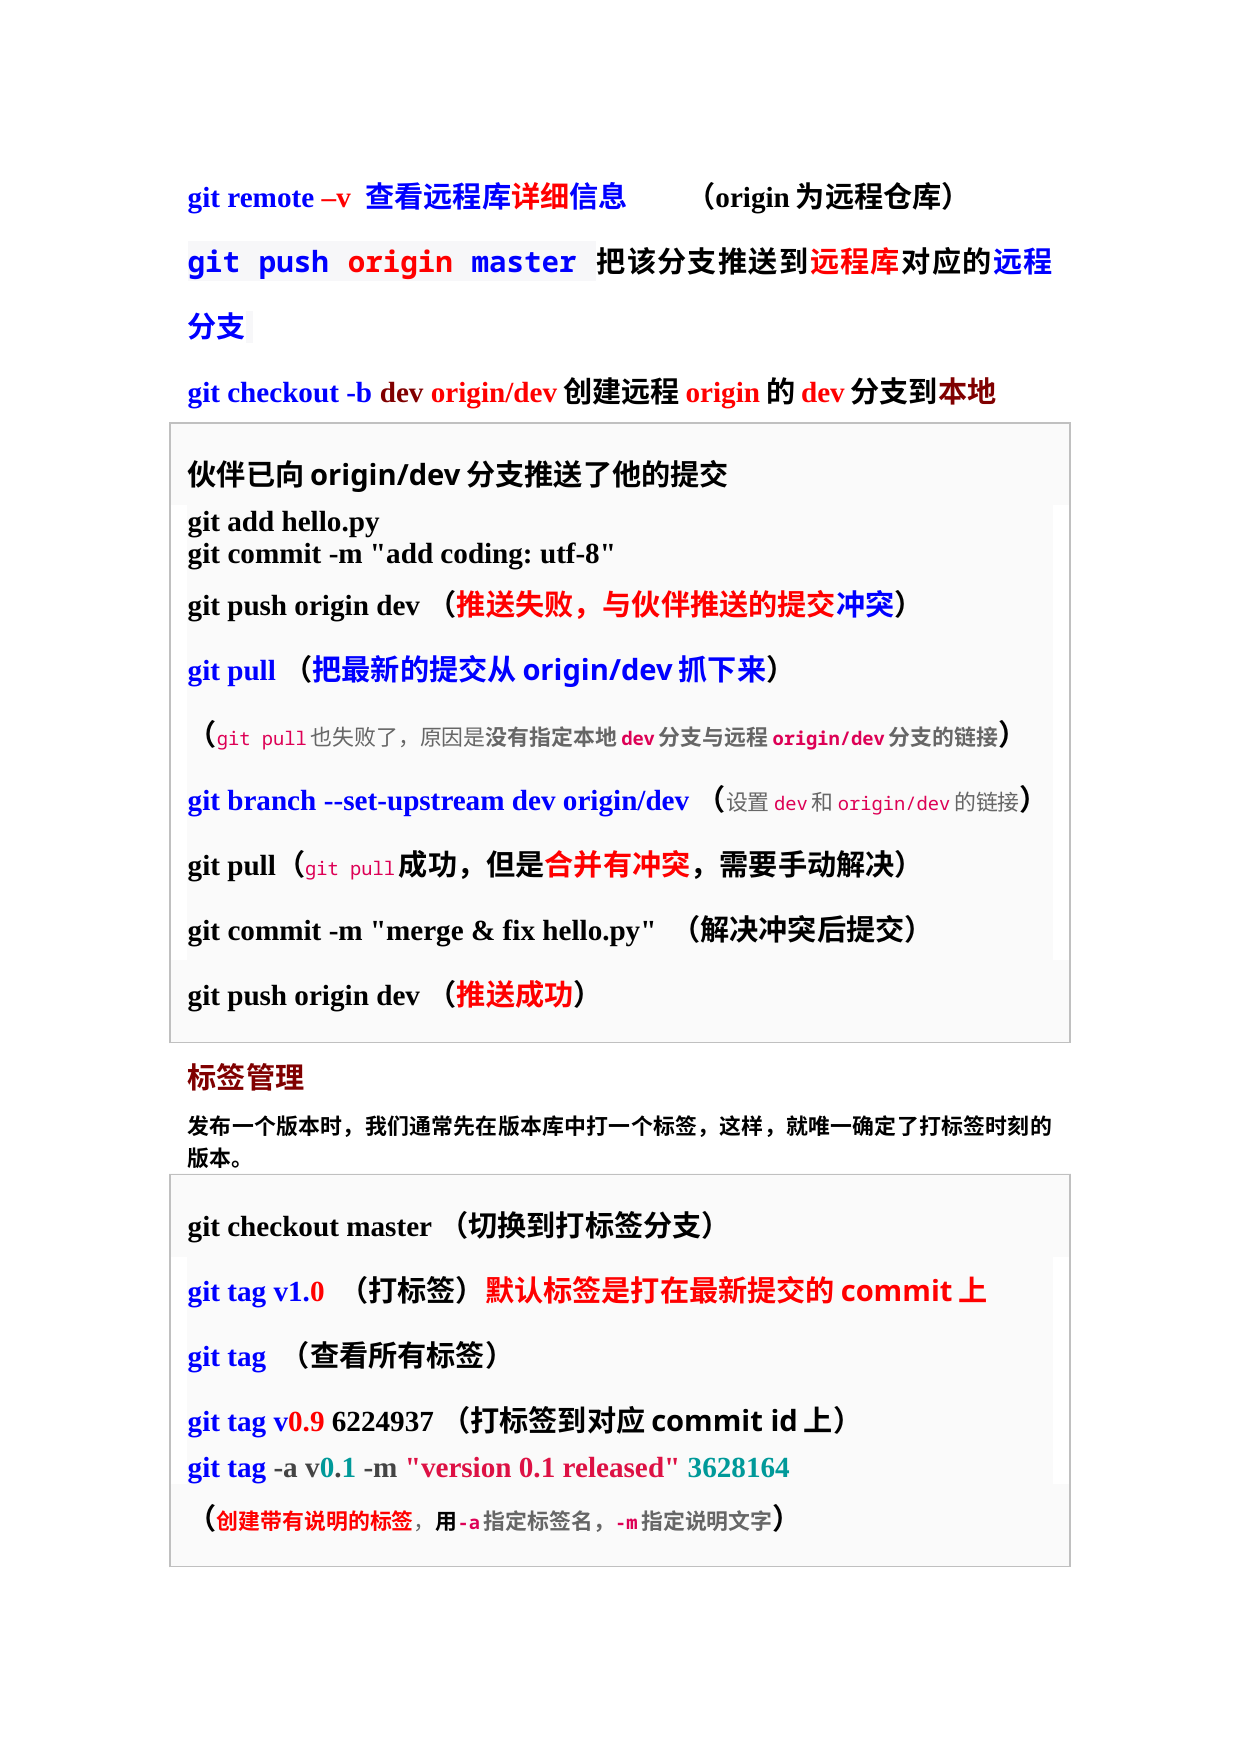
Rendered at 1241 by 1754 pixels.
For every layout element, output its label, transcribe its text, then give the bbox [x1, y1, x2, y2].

text git tag v1.0 （打标签）默认标签是打在最新提交的commit上 [187, 1257, 1053, 1322]
text git tag （查看所有标签） [187, 1322, 1053, 1387]
text git remote –v 查看远程库详细信息 （origin为远程仓库） [187, 162, 1053, 227]
text git pull （把最新的提交从origin/dev抓下来） [187, 635, 1053, 700]
text git tag -a v0.1 -m "version 0.1 released" 3628164 [187, 1452, 1053, 1466]
text 标签管理 [187, 1043, 1053, 1108]
text git checkout -b dev origin/dev创建远程origin的dev分支到本地 [187, 357, 1053, 422]
text git pull（git pull成功，但是合并有冲突，需要手动解决） [187, 830, 1053, 895]
text 伙伴已向origin/dev分支推送了他的提交 [171, 424, 1069, 505]
text git push origin master 把该分支推送到远程库对应的远程分支 [187, 227, 1053, 357]
text git branch --set-upstream dev origin/dev （设置dev和origin/dev的链接） [187, 765, 1053, 830]
text （git pull也失败了，原因是没有指定本地dev分支与远程origin/dev分支的链接） [187, 700, 1053, 765]
text git add hello.py [187, 505, 1053, 538]
text git push origin dev （推送成功） [171, 942, 1069, 1042]
text git checkout master （切换到打标签分支） [171, 1175, 1069, 1257]
text （创建带有说明的标签，用-a指定标签名，-m指定说明文字） [171, 1466, 1069, 1566]
text git commit -m "merge & fix hello.py" （解决冲突后提交） [187, 895, 1053, 942]
text git push origin dev （推送失败，与伙伴推送的提交冲突） [187, 570, 1053, 635]
text 发布一个版本时，我们通常先在版本库中打一个标签，这样，就唯一确定了打标签时刻的版本。 [187, 1108, 1053, 1173]
text git commit -m "add coding: utf-8" [187, 538, 1053, 570]
text git tag v0.9 6224937 （打标签到对应commit id上） [187, 1387, 1053, 1452]
